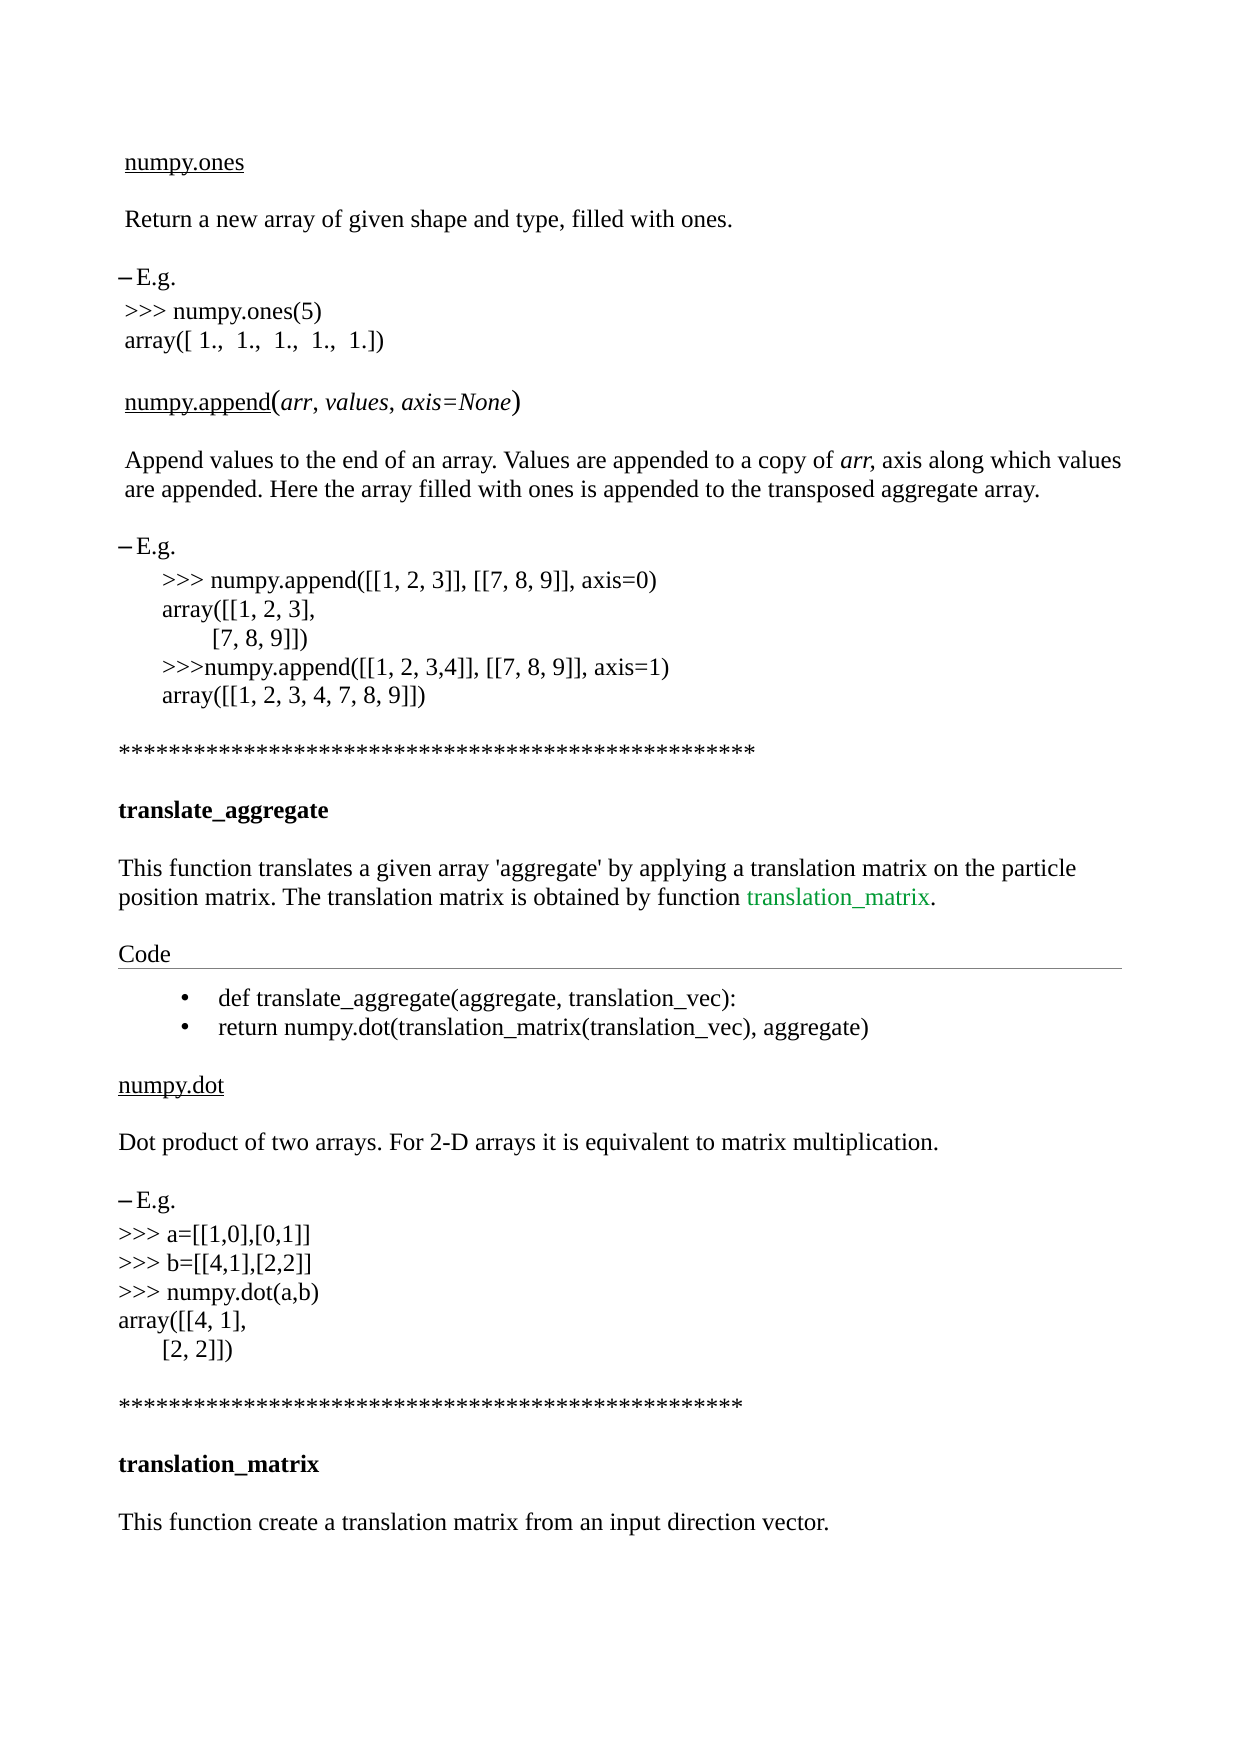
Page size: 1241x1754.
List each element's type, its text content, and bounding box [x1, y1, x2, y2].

text Append values to the end of an array. Values are appended to a copy of arr, axis along which values [124, 445, 1122, 474]
text are appended. Here the array filled with ones is appended to the transposed aggregate array. [124, 474, 1122, 502]
list return numpy.dot(translation_matrix(translation_vec), aggregate) [181, 1012, 1122, 1041]
text array([[1, 2, 3, 4, 7, 8, 9]]) [118, 681, 1122, 709]
text numpy.append(arr, values, axis=None) [124, 383, 1122, 416]
text >>> numpy.ones(5) [124, 296, 1122, 325]
list E.g. [118, 1185, 1122, 1213]
text array([[4, 1], [118, 1305, 1122, 1334]
text This function create a translation matrix from an input direction vector. [118, 1507, 1122, 1535]
text >>> numpy.append([[1, 2, 3]], [[7, 8, 9]], axis=0) [118, 566, 1122, 594]
text numpy.dot [118, 1070, 1122, 1098]
text >>> b=[[4,1],[2,2]] [118, 1248, 1122, 1277]
text >>> numpy.dot(a,b) [118, 1277, 1122, 1305]
text Return a new array of given shape and type, filled with ones. [124, 204, 1122, 233]
text translation_matrix [118, 1449, 1122, 1478]
list E.g. [118, 262, 1122, 291]
text >>>numpy.append([[1, 2, 3,4]], [[7, 8, 9]], axis=1) [118, 652, 1122, 681]
text ************************************************** [118, 1392, 1122, 1420]
text translate_aggregate [118, 796, 1122, 824]
text *************************************************** [118, 738, 1122, 767]
text >>> a=[[1,0],[0,1]] [118, 1219, 1122, 1248]
text [2, 2]]) [118, 1334, 1122, 1363]
text Dot product of two arrays. For 2-D arrays it is equivalent to matrix multiplication. [118, 1127, 1122, 1156]
text This function translates a given array 'aggregate' by applying a translation matrix on the particle position matrix. The translation matrix is obtained by function translation_matrix. [118, 853, 1122, 911]
text Code [118, 939, 1122, 968]
text array([ 1., 1., 1., 1., 1.]) [124, 325, 1122, 354]
list E.g. [118, 531, 1122, 560]
list def translate_aggregate(aggregate, translation_vec): [181, 983, 1122, 1012]
text array([[1, 2, 3], [118, 594, 1122, 623]
text numpy.ones [124, 147, 1122, 176]
text [7, 8, 9]]) [118, 623, 1122, 652]
